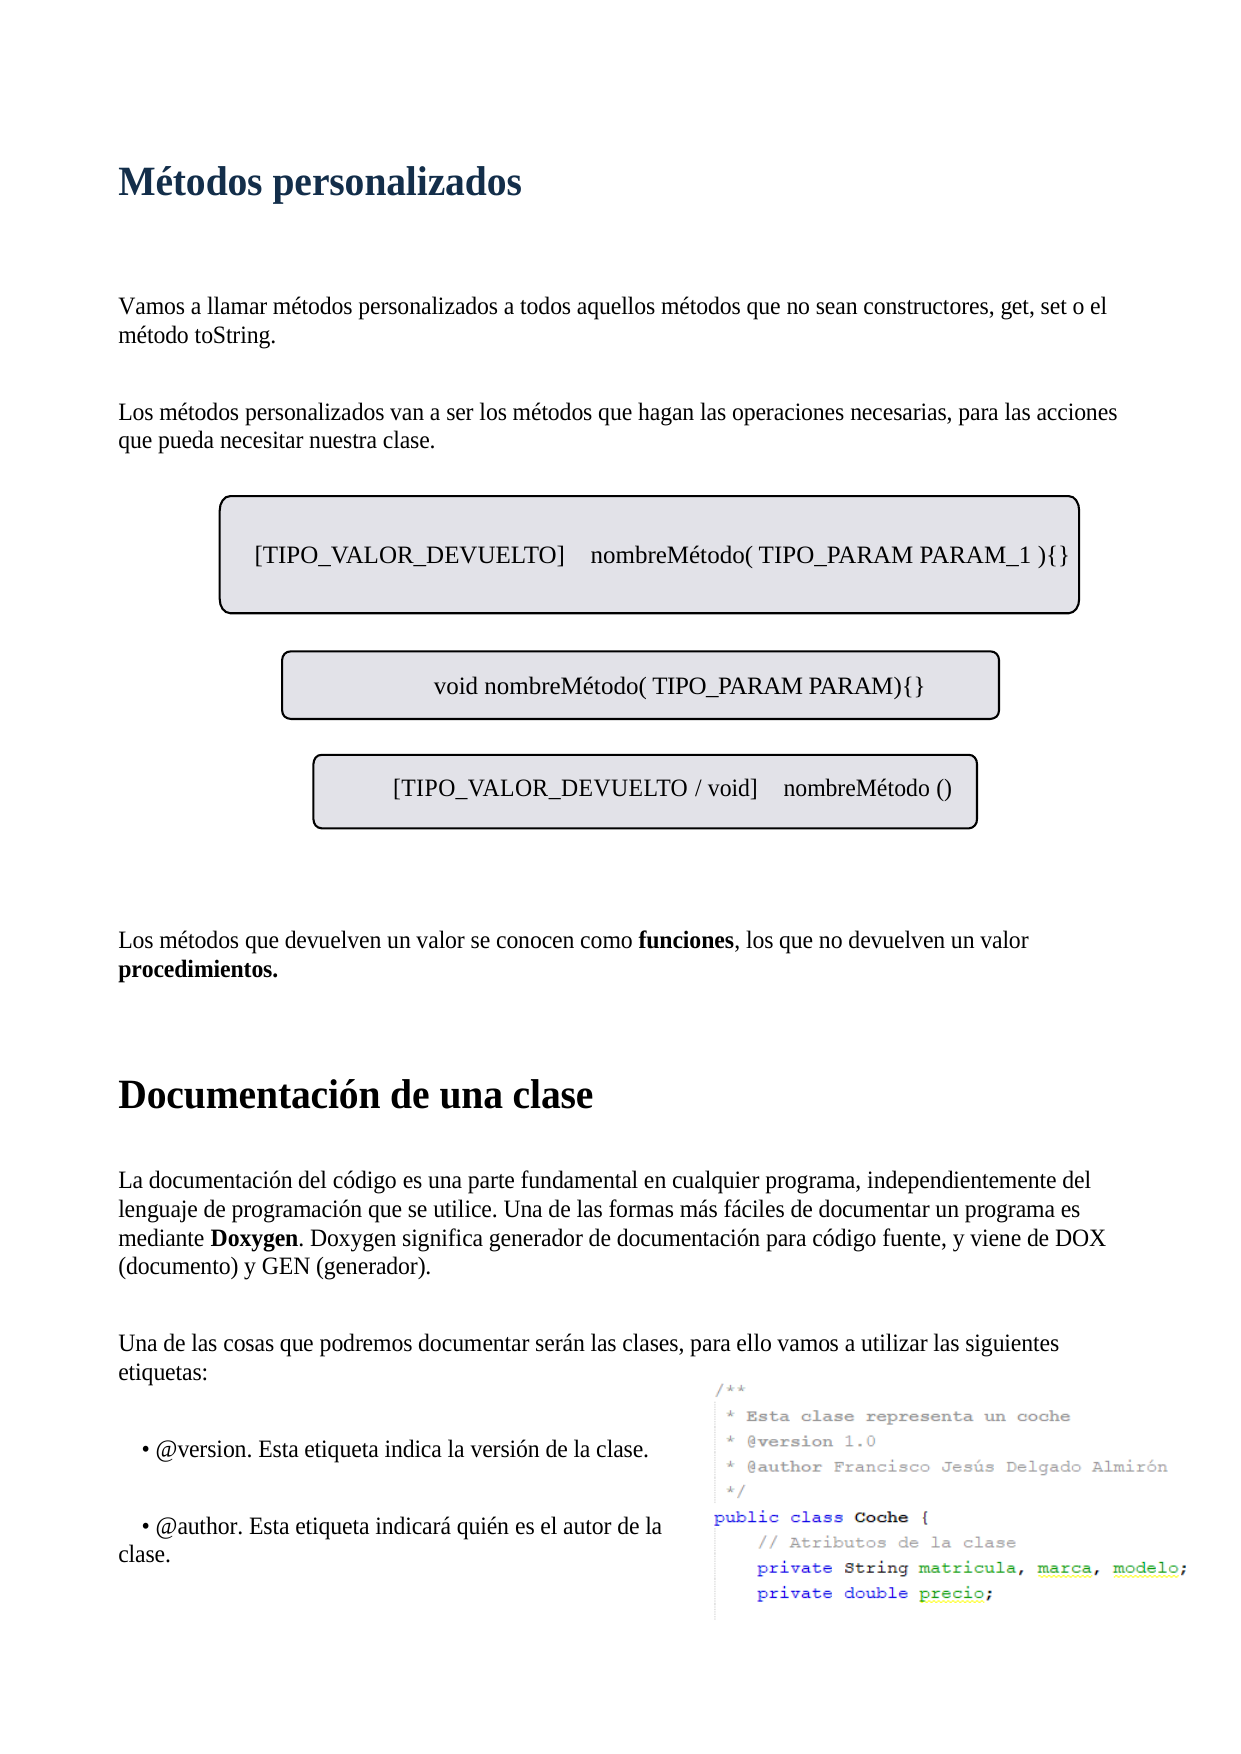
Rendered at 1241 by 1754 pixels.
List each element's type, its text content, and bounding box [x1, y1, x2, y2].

subtitle Métodos personalizados [118, 157, 1122, 204]
text La documentación del código es una parte fundamental en cualquier programa, independientemente del lenguaje de programación que se utilice. Una de las formas más fáciles de documentar un programa es mediante Doxygen. Doxygen significa generador de documentación para código fuente, y viene de DOX (documento) y GEN (generador). [118, 1165, 1122, 1280]
text • @author. Esta etiqueta indicará quién es el autor de la clase. [118, 1511, 706, 1568]
text Los métodos que devuelven un valor se conocen como funciones, los que no devuelven un valor procedimientos. [118, 925, 1122, 983]
text Una de las cosas que podremos documentar serán las clases, para ello vamos a utilizar las siguientes etiquetas: [118, 1328, 1122, 1386]
text Los métodos personalizados van a ser los métodos que hagan las operaciones necesarias, para las acciones que pueda necesitar nuestra clase. [118, 397, 1122, 454]
text • @version. Esta etiqueta indica la versión de la clase. [118, 1434, 706, 1463]
text Vamos a llamar métodos personalizados a todos aquellos métodos que no sean constructores, get, set o el método toString. [118, 291, 1122, 348]
text Documentación de una clase [118, 1069, 1122, 1117]
picture [706, 1373, 1198, 1621]
